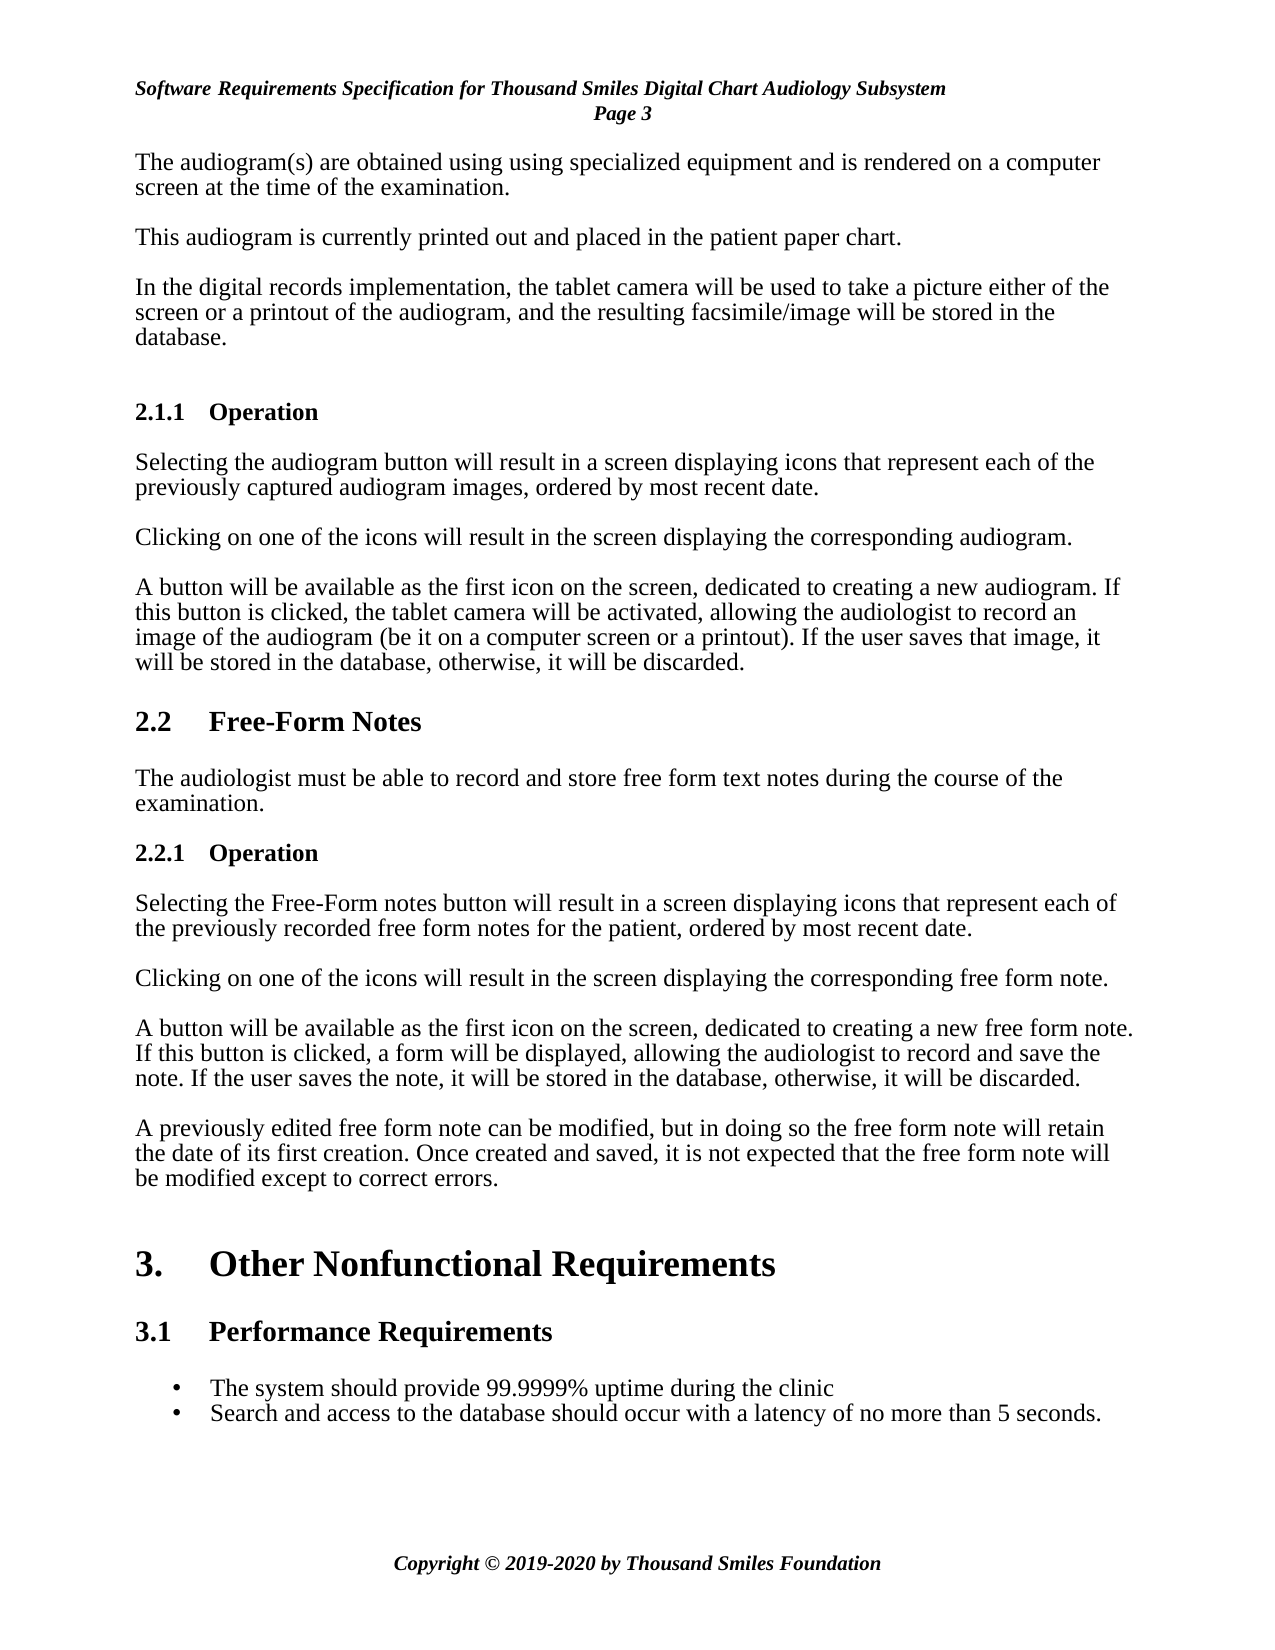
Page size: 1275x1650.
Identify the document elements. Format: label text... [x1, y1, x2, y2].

text A button will be available as the first icon on the screen, dedicated to creating a new free form note. If this button is clicked, a form will be displayed, allowing the audiologist to record and save the note. If the user saves the note, it will be stored in the database, otherwise, it will be discarded. [135, 1017, 1140, 1092]
text A button will be available as the first icon on the screen, dedicated to creating a new audiogram. If this button is clicked, the tablet camera will be activated, allowing the audiologist to record an image of the audiogram (be it on a computer screen or a printout). If the user saves that image, it will be stored in the database, otherwise, it will be discarded. [135, 575, 1140, 675]
text Selecting the Free-Form notes button will result in a screen displaying icons that represent each of the previously recorded free form notes for the patient, ordered by most recent date. [135, 892, 1140, 942]
text A previously edited free form note can be modified, but in doing so the free form note will retain the date of its first creation. Once created and saved, it is not expected that the free form note will be modified except to correct errors. [135, 1117, 1140, 1192]
subtitle Operation [135, 842, 1140, 867]
text Selecting the audiogram button will result in a screen displaying icons that represent each of the previously captured audiogram images, ordered by most recent date. [135, 450, 1140, 500]
text This audiogram is currently printed out and placed in the patient paper chart. [135, 225, 1140, 250]
list The system should provide 99.9999% uptime during the clinic [172, 1377, 1140, 1402]
text The audiologist must be able to record and store free form text notes during the course of the examination. [135, 767, 1140, 817]
text Clicking on one of the icons will result in the screen displaying the corresponding free form note. [135, 967, 1140, 992]
text The audiogram(s) are obtained using using specialized equipment and is rendered on a computer screen at the time of the examination. [135, 150, 1140, 200]
subtitle Other Nonfunctional Requirements [135, 1242, 1140, 1285]
list Search and access to the database should occur with a latency of no more than 5 seconds. [172, 1402, 1140, 1427]
subtitle Operation [135, 400, 1140, 425]
text Clicking on one of the icons will result in the screen displaying the corresponding audiogram. [135, 525, 1140, 550]
subtitle Free-Form Notes [135, 704, 1140, 738]
text In the digital records implementation, the tablet camera will be used to take a picture either of the screen or a printout of the audiogram, and the resulting facsimile/image will be stored in the database. [135, 275, 1140, 350]
subtitle Performance Requirements [135, 1314, 1140, 1348]
